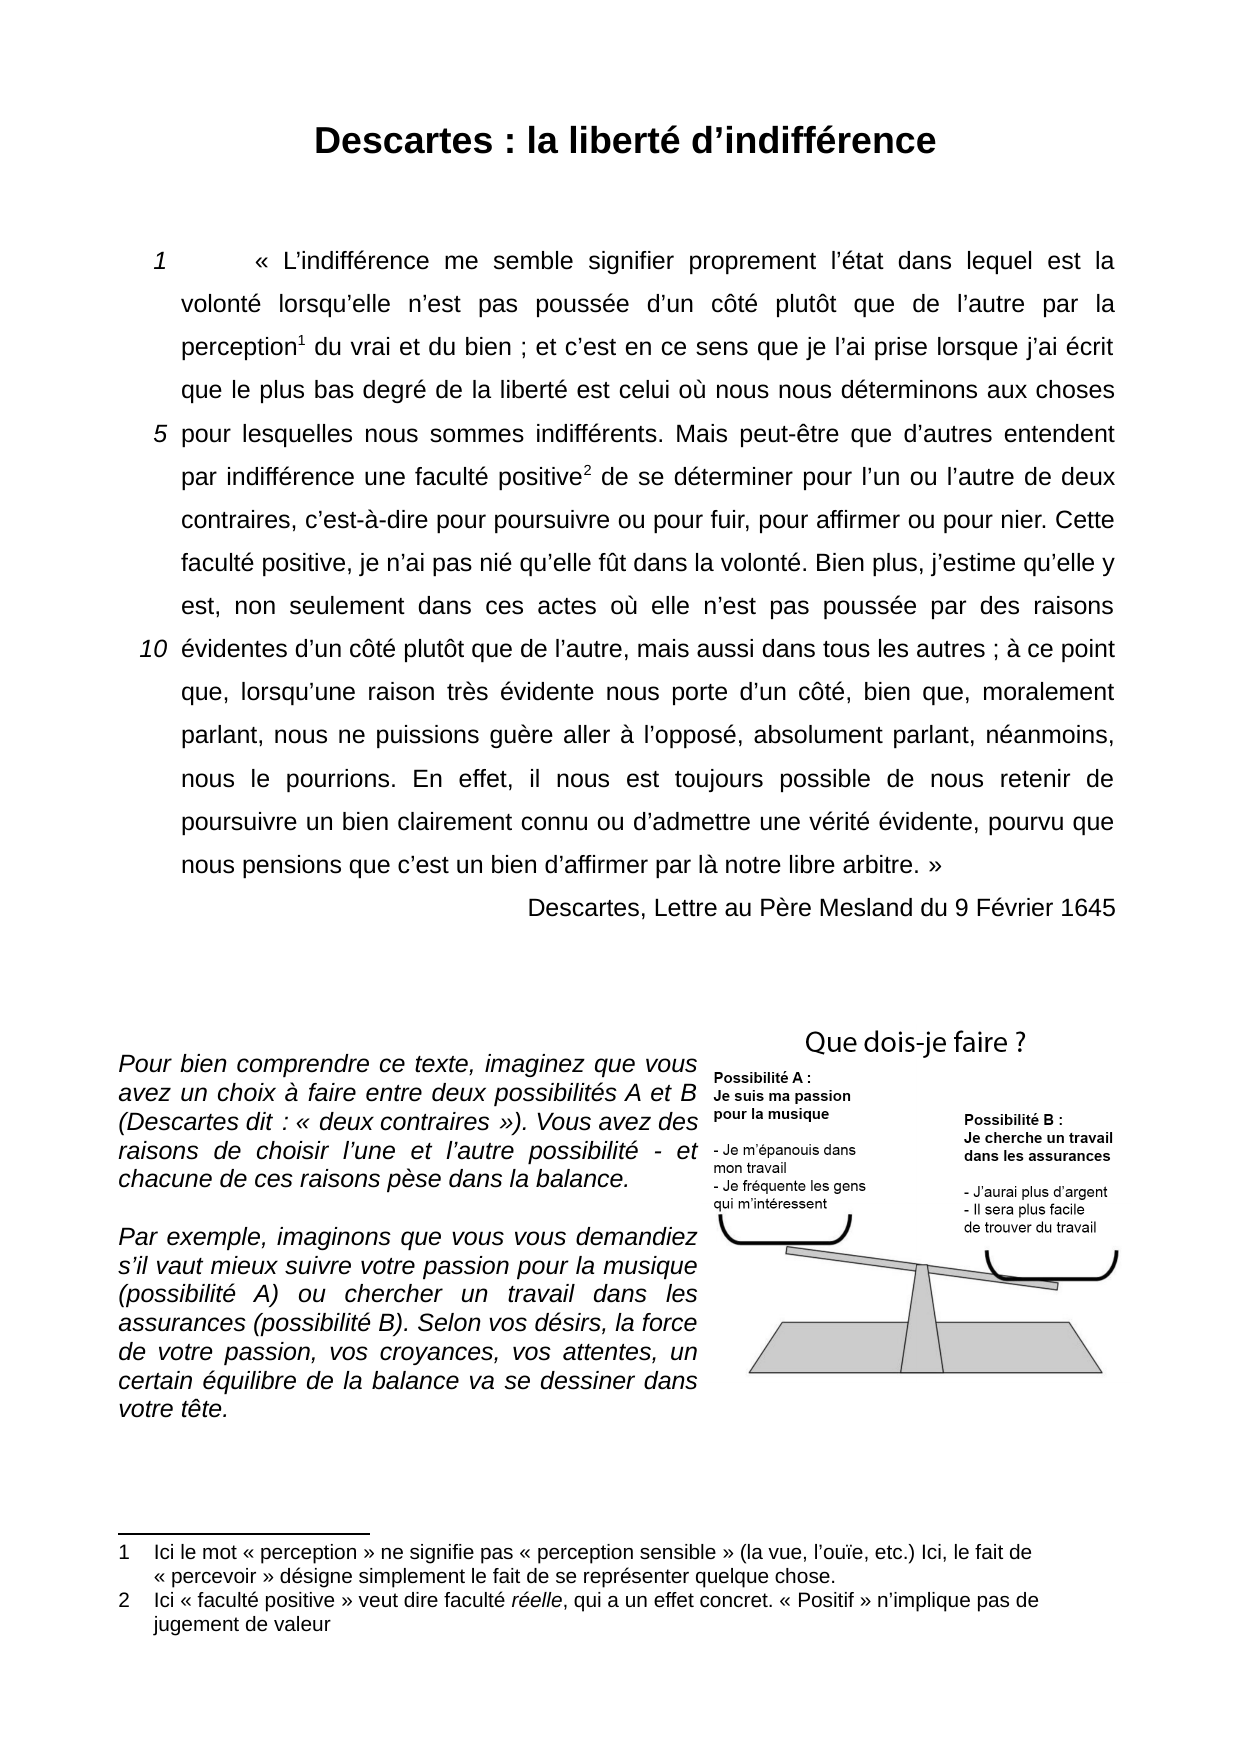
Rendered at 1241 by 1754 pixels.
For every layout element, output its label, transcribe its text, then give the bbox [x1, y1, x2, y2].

text Par exemple, imaginons que vous vous demandiez s’il vaut mieux suivre votre passion pour la musique (possibilité A) ou chercher un travail dans les assurances (possibilité B). Selon vos désirs, la force de votre passion, vos croyances, vos attentes, un certain équilibre de la balance va se dessiner dans votre tête. [118, 1222, 1122, 1423]
table_header « L’indifférence me semble signifier proprement l’état dans lequel est la volonté lorsqu’elle n’est pas poussée d’un côté plutôt que de l’autre par la perception du vrai et du bien ; et c’est en ce sens que je l’ai prise lorsque j’ai écrit que le plus bas degré de la liberté est celui où nous nous déterminons aux choses pour lesquelles nous sommes indifférents. Mais peut-être que d’autres entendent par indifférence une faculté positive de se déterminer pour l’un ou l’autre de deux contraires, c’est-à-dire pour poursuivre ou pour fuir, pour affirmer ou pour nier. Cette faculté positive, je n’ai pas nié qu’elle fût dans la volonté. Bien plus, j’estime qu’elle y est, non seulement dans ces actes où elle n’est pas poussée par des raisons évidentes d’un côté plutôt que de l’autre, mais aussi dans tous les autres ; à ce point que, lorsqu’une raison très évidente nous porte d’un côté, bien que, moralement parlant, nous ne puissions guère aller à l’opposé, absolument parlant, néanmoins, nous le pourrions. En effet, il nous est toujours possible de nous retenir de poursuivre un bien clairement connu ou d’admettre une vérité évidente, pourvu que nous pensions que c’est un bien d’affirmer par là notre libre arbitre. » Descartes, Lettre au Père Mesland du 9 Février 1645 [175, 240, 1122, 942]
text Pour bien comprendre ce texte, imaginez que vous avez un choix à faire entre deux possibilités A et B (Descartes dit : « deux contraires »). Vous avez des raisons de choisir l’une et l’autre possibilité - et chacune de ces raisons pèse dans la balance. [118, 1049, 701, 1193]
table_header 1 5 10 [122, 240, 175, 942]
picture [701, 1024, 1132, 1383]
text Descartes : la liberté d’indifférence [118, 118, 1122, 161]
